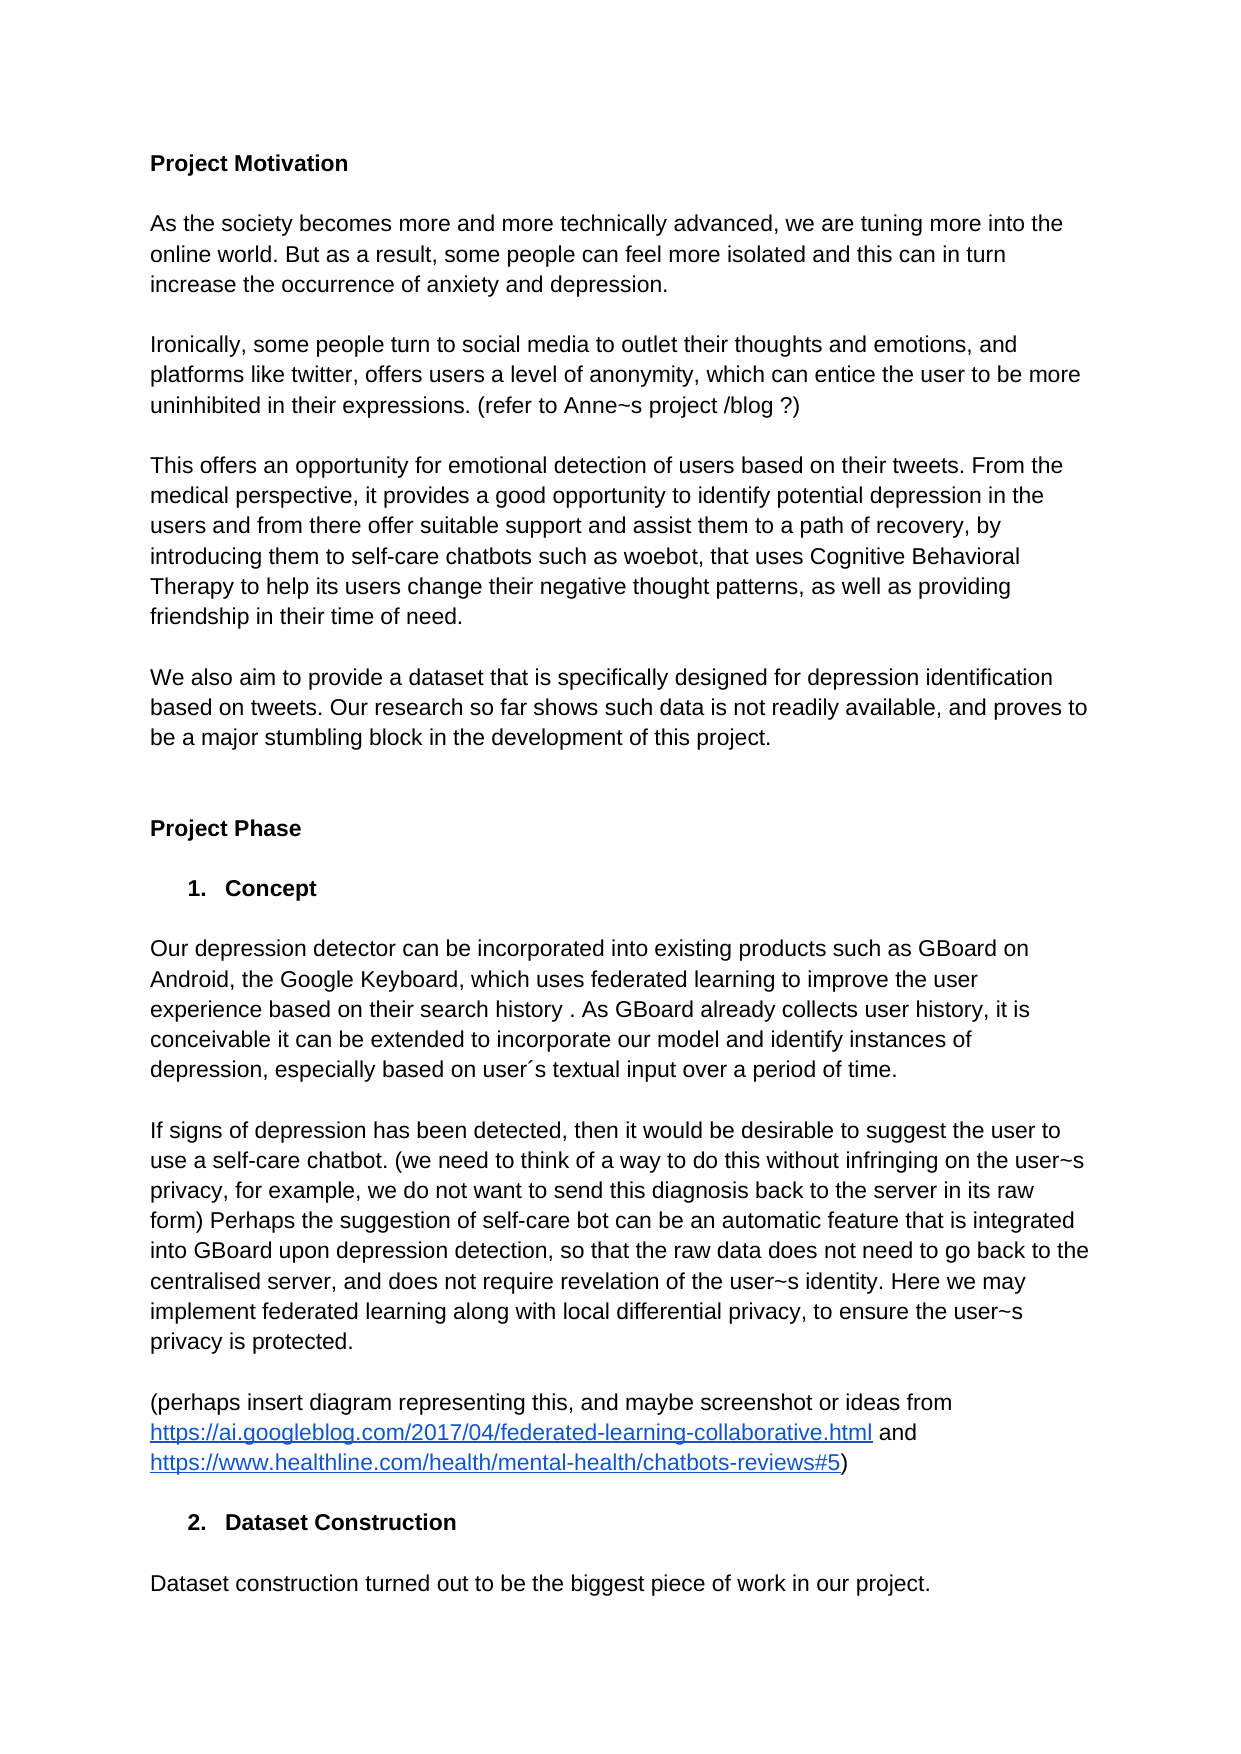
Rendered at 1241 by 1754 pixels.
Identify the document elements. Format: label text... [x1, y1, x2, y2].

text As the society becomes more and more technically advanced, we are tuning more into the online world. But as a result, some people can feel more isolated and this can in turn increase the occurrence of anxiety and depression. [150, 210, 1090, 297]
text Our depression detector can be incorporated into existing products such as GBoard on Android, the Google Keyboard, which uses federated learning to improve the user experience based on their search history . As GBoard already collects user history, it is conceivable it can be extended to incorporate our model and identify instances of depression, especially based on user´s textual input over a period of time. [150, 935, 1090, 1083]
list Dataset Construction [187, 1509, 1090, 1536]
text Dataset construction turned out to be the biggest piece of work in our project. [150, 1570, 1090, 1596]
text Ironically, some people turn to social media to outlet their thoughts and emotions, and platforms like twitter, offers users a level of anonymity, which can entice the user to be more uninhibited in their expressions. (refer to Anne~s project /blog ?) [150, 331, 1090, 418]
text This offers an opportunity for emotional detection of users based on their tweets. From the medical perspective, it provides a good opportunity to identify potential depression in the users and from there offer suitable support and assist them to a path of recovery, by introducing them to self-care chatbots such as woebot, that uses Cognitive Behavioral Therapy to help its users change their negative thought patterns, as well as providing friendship in their time of need. [150, 452, 1090, 629]
text If signs of depression has been detected, then it would be desirable to suggest the user to use a self-care chatbot. (we need to think of a way to do this without infringing on the user~s privacy, for example, we do not want to send this diagnosis back to the server in its raw form) Perhaps the suggestion of self-care bot can be an automatic feature that is integrated into GBoard upon depression detection, so that the raw data does not need to go back to the centralised server, and does not require revelation of the user~s identity. Here we may implement federated learning along with local differential privacy, to ensure the user~s privacy is protected. [150, 1117, 1090, 1354]
text Project Motivation [150, 150, 1090, 176]
text We also aim to provide a dataset that is specifically designed for depression identification based on tweets. Our research so far shows such data is not readily available, and proves to be a major stumbling block in the development of this project. [150, 663, 1090, 750]
text (perhaps insert diagram representing this, and maybe screenshot or ideas from https://ai.googleblog.com/2017/04/federated-learning-collaborative.html and [150, 1388, 1090, 1445]
text Project Phase [150, 814, 1090, 841]
text https://www.healthline.com/health/mental-health/chatbots-reviews#5) [150, 1449, 1090, 1475]
list Concept [187, 875, 1090, 901]
